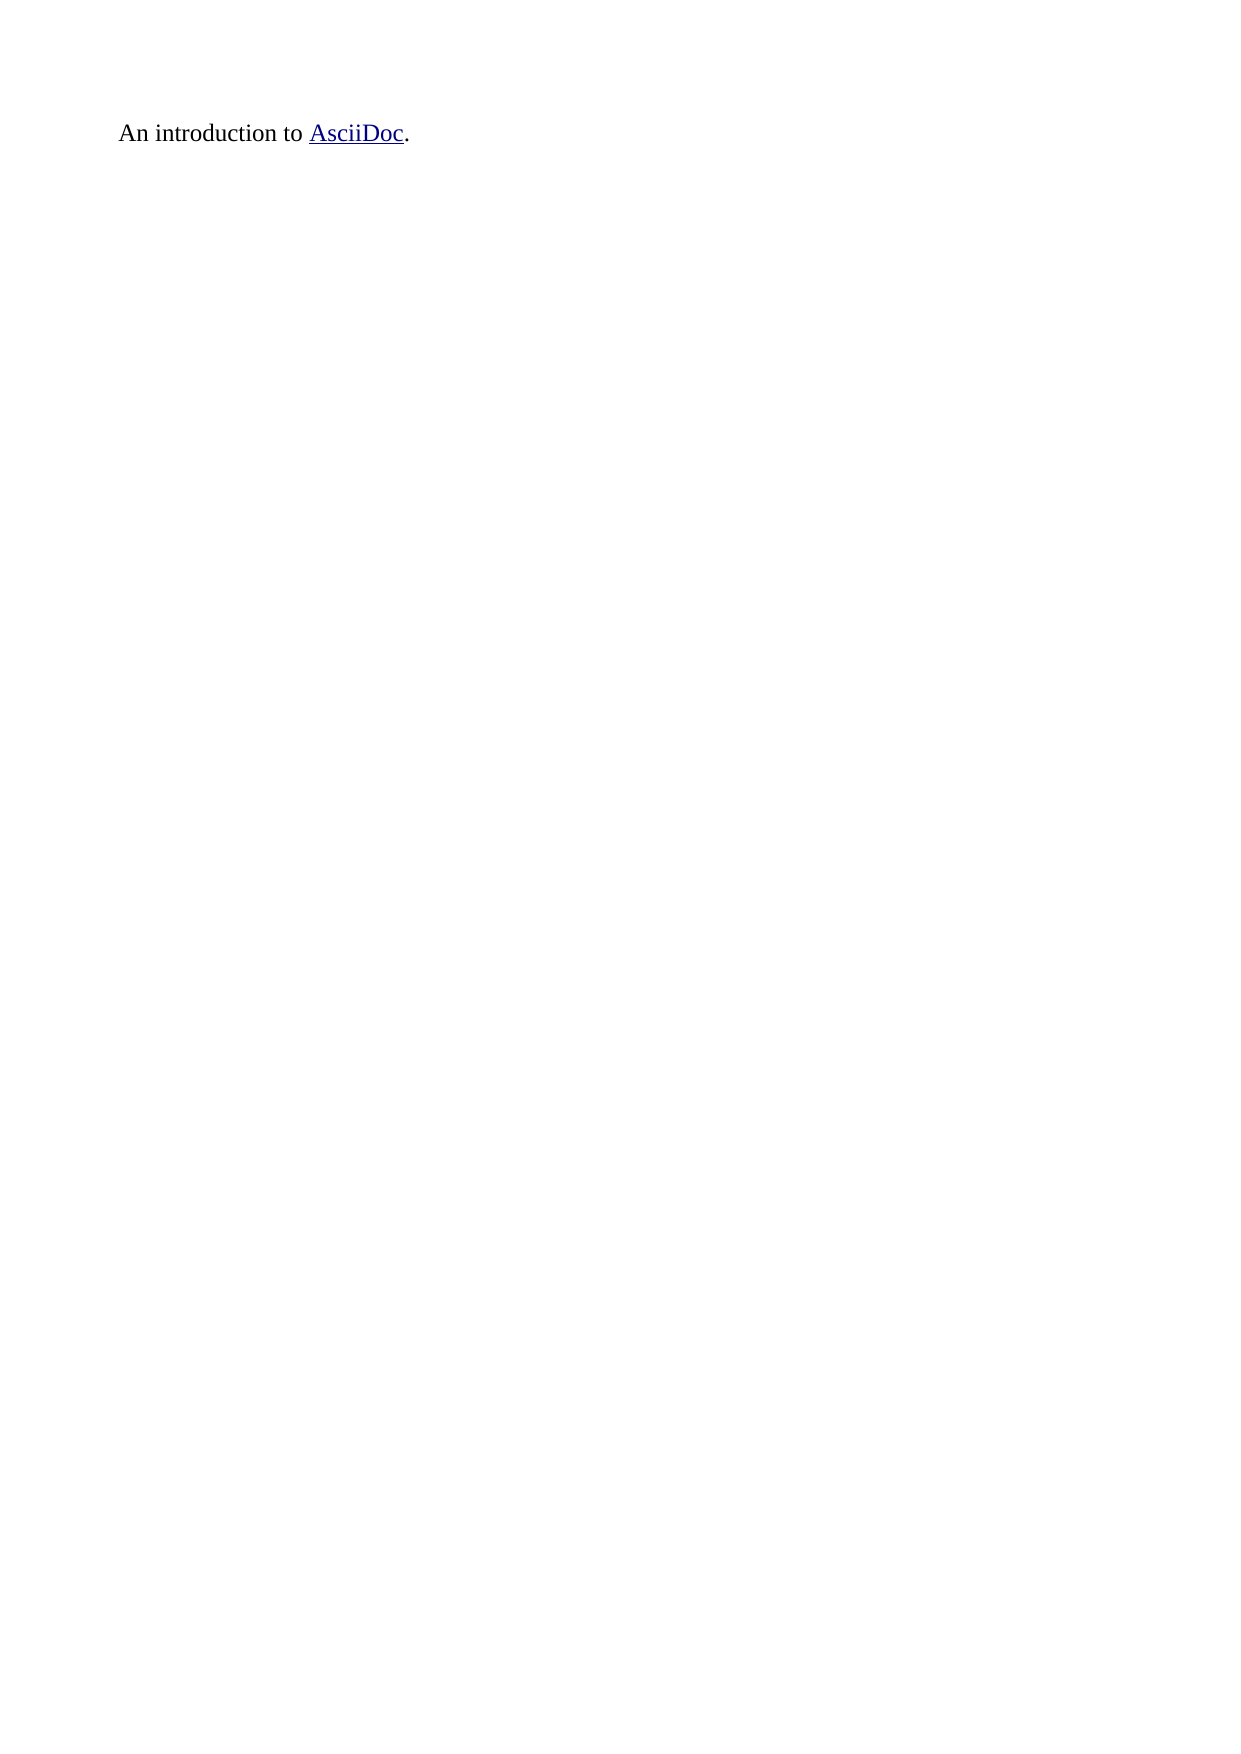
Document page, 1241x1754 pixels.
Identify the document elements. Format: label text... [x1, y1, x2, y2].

text An introduction to AsciiDoc. [118, 118, 1122, 147]
